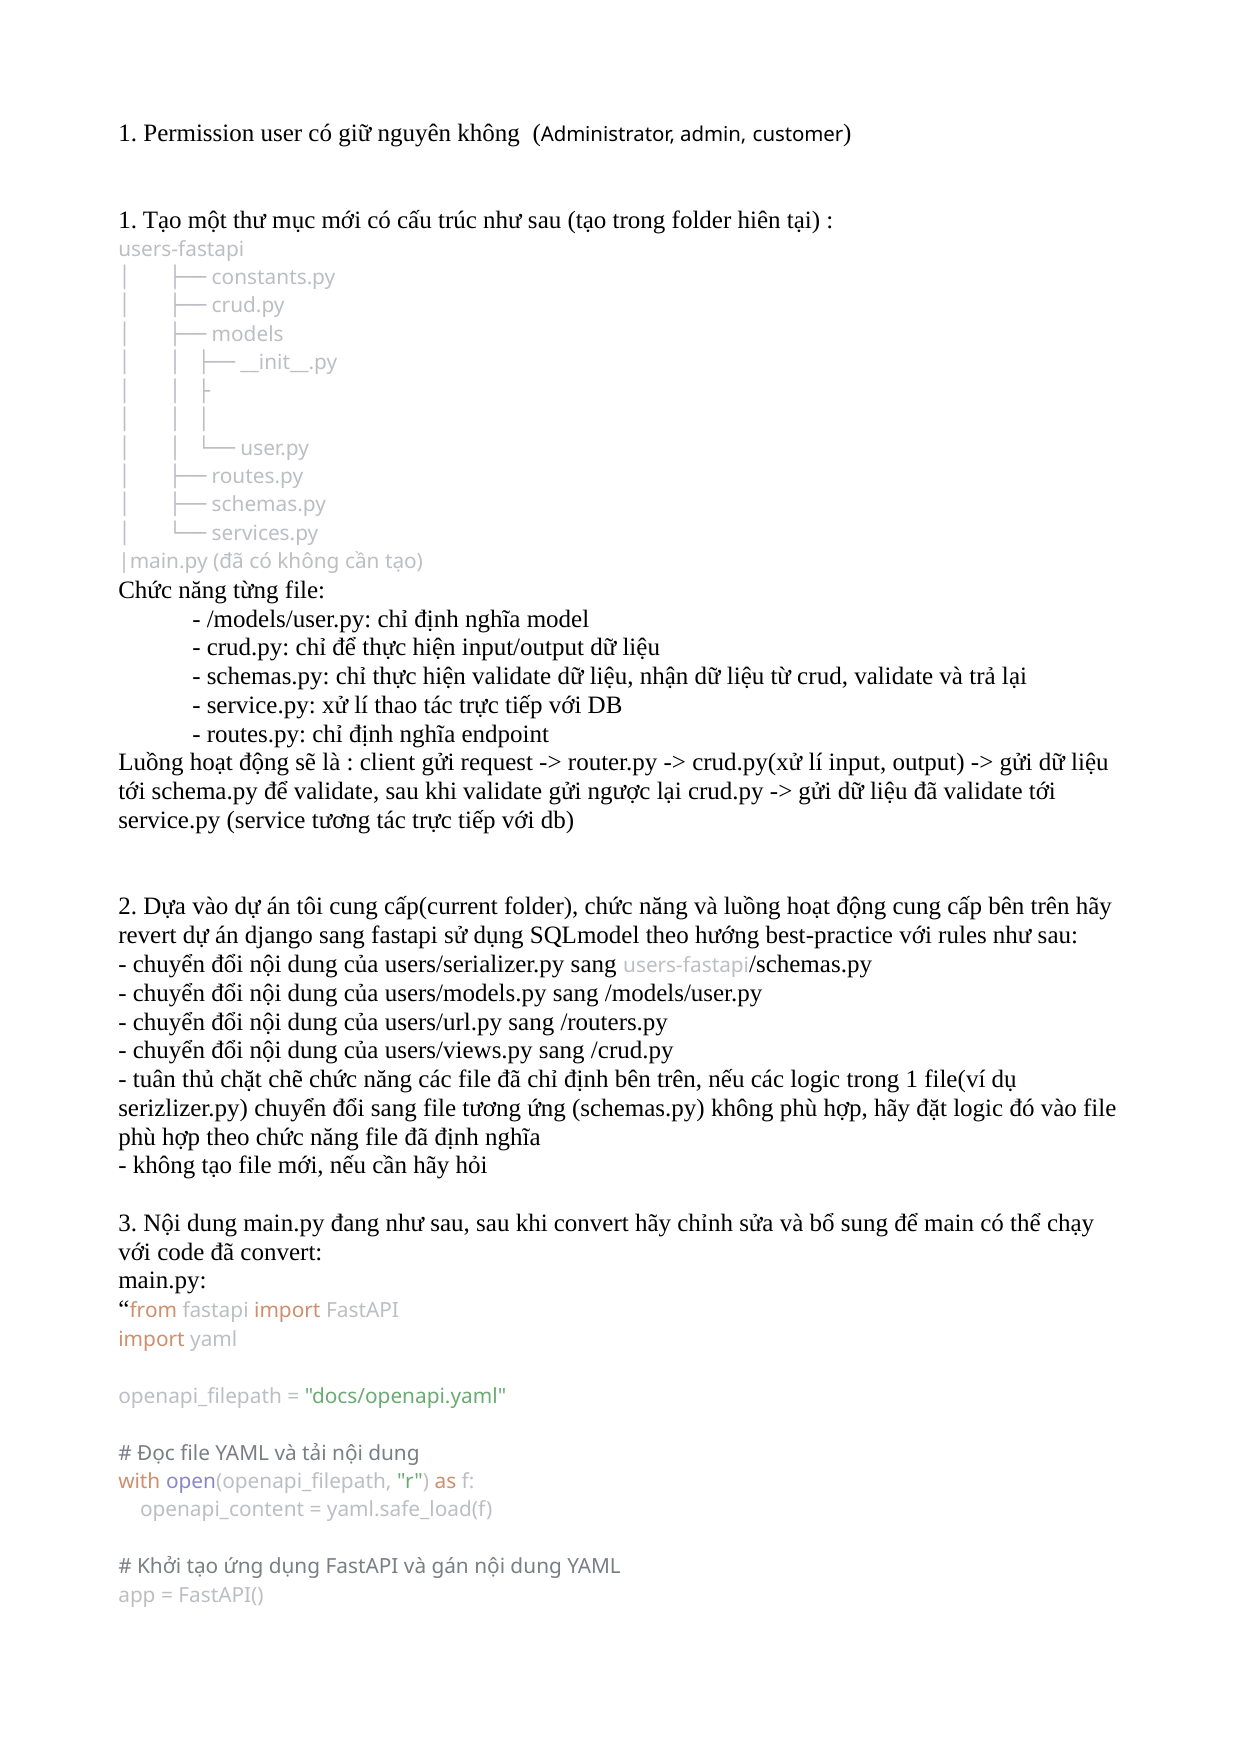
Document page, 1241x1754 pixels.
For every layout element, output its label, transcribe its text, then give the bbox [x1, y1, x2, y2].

text Luồng hoạt động sẽ là : client gửi request -> router.py -> crud.py(xử lí input, output) -> gửi dữ liệu tới schema.py để validate, sau khi validate gửi ngược lại crud.py -> gửi dữ liệu đã validate tới service.py (service tương tác trực tiếp với db) [118, 747, 1122, 834]
text - chuyển đổi nội dung của users/models.py sang /models/user.py [118, 978, 1122, 1007]
text - không tạo file mới, nếu cần hãy hỏi 3. Nội dung main.py đang như sau, sau khi convert hãy chỉnh sửa và bổ sung để main có thể chạy với code đã convert: main.py: “from fastapi import FastAPI import yaml openapi_filepath = "docs/openapi.yaml" # Đọc file YAML và tải nội dung with open(openapi_filepath, "r") as f: openapi_content = yaml.safe_load(f) # Khởi tạo ứng dụng FastAPI và gán nội dung YAML app = FastAPI() [118, 1151, 1122, 1608]
text - service.py: xử lí thao tác trực tiếp với DB [118, 690, 1122, 719]
text 1. Tạo một thư mục mới có cấu trúc như sau (tạo trong folder hiên tại) : users-fastapi │ ├── constants.py │ ├── crud.py │ ├── models │ │ ├── __init__.py │ │ ├ │ │ │ │ │ └── user.py │ ├── routes.py │ ├── schemas.py │ └── services.py [118, 205, 1122, 546]
text Chức năng từng file: - /models/user.py: chỉ định nghĩa model [118, 575, 1122, 632]
text 2. Dựa vào dự án tôi cung cấp(current folder), chức năng và luồng hoạt động cung cấp bên trên hãy revert dự án django sang fastapi sử dụng SQLmodel theo hướng best-practice với rules như sau: - chuyển đổi nội dung của users/serializer.py sang users-fastapi/schemas.py [118, 891, 1122, 978]
text - schemas.py: chỉ thực hiện validate dữ liệu, nhận dữ liệu từ crud, validate và trả lại [118, 661, 1122, 690]
text 1. Permission user có giữ nguyên không (Administrator, admin, customer) [118, 118, 1122, 147]
text - chuyển đổi nội dung của users/url.py sang /routers.py [118, 1007, 1122, 1036]
text - crud.py: chỉ để thực hiện input/output dữ liệu [118, 632, 1122, 661]
text - routes.py: chỉ định nghĩa endpoint [118, 719, 1122, 747]
text - chuyển đổi nội dung của users/views.py sang /crud.py - tuân thủ chặt chẽ chức năng các file đã chỉ định bên trên, nếu các logic trong 1 file(ví dụ serizlizer.py) chuyển đổi sang file tương ứng (schemas.py) không phù hợp, hãy đặt logic đó vào file phù hợp theo chức năng file đã định nghĩa [118, 1036, 1122, 1151]
text |main.py (đã có không cần tạo) [118, 546, 1122, 575]
